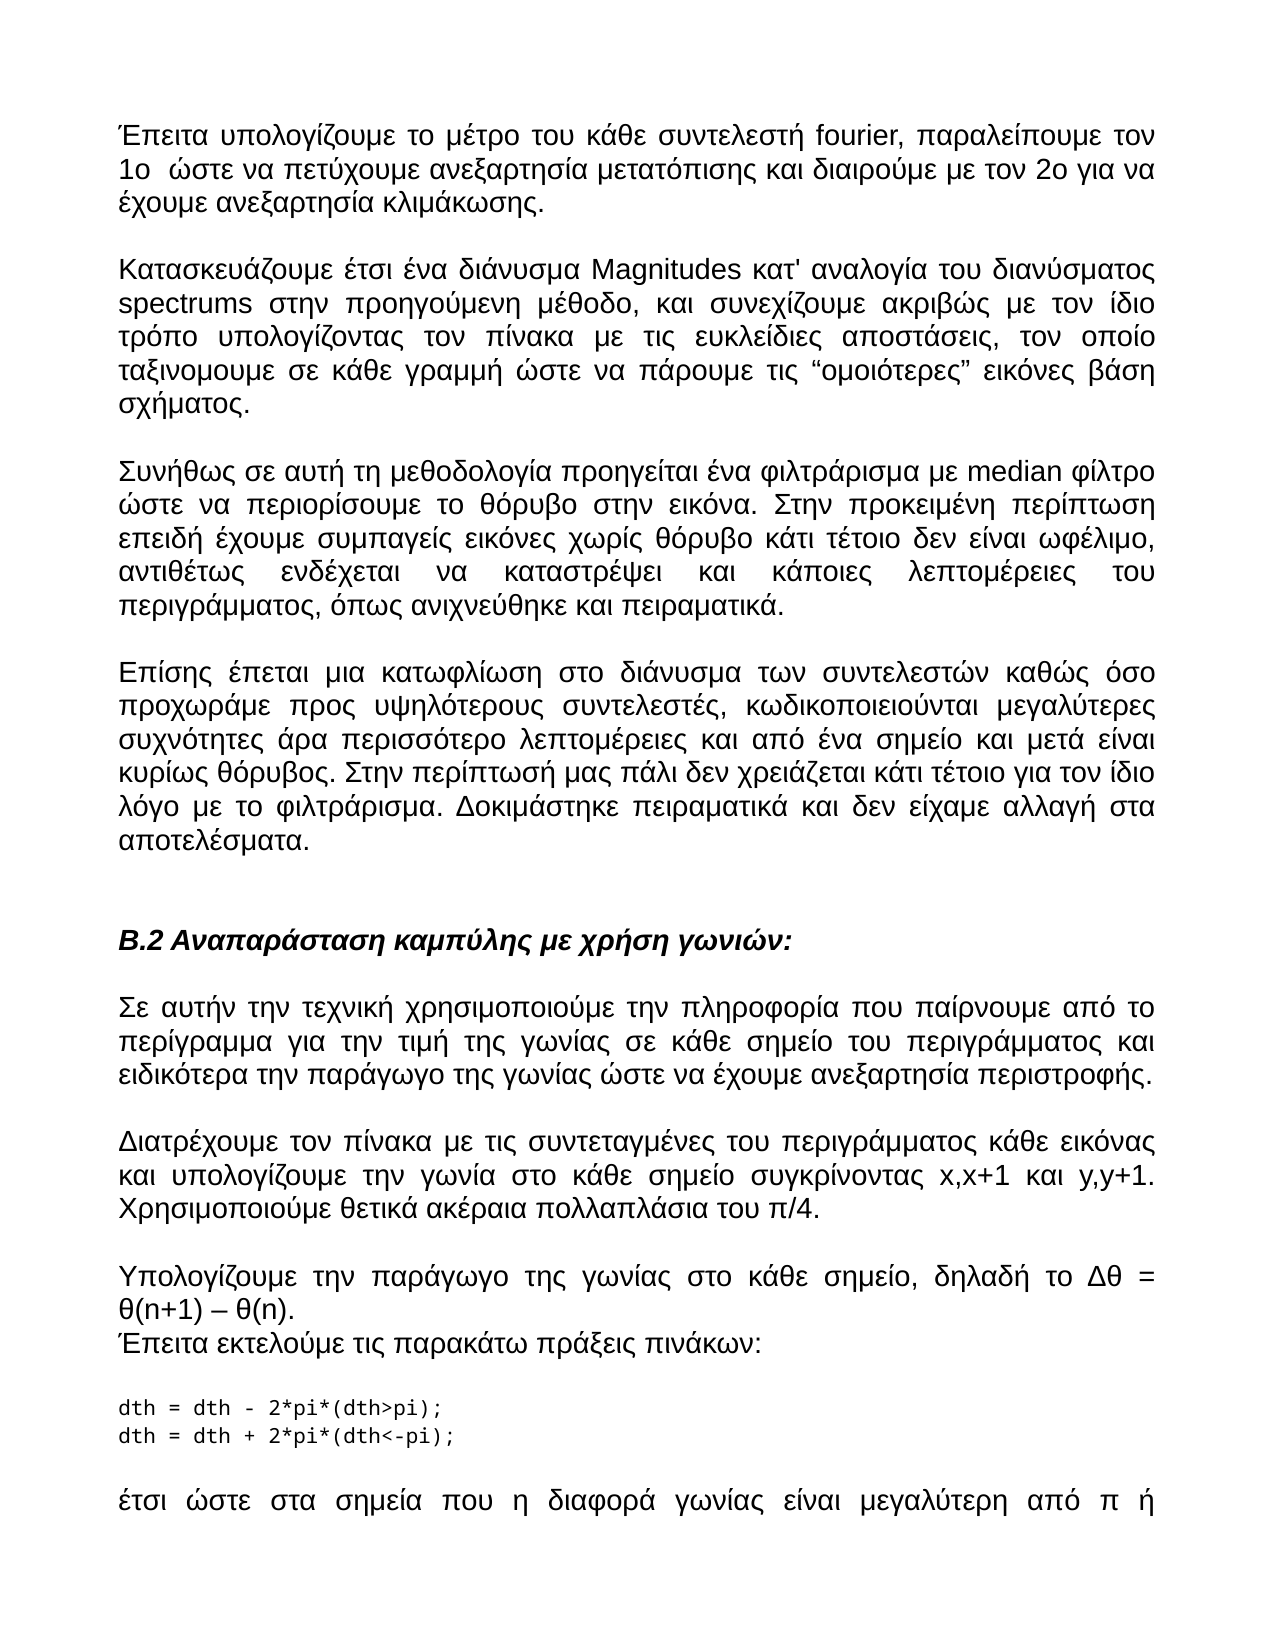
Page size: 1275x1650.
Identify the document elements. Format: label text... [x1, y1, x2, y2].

text έτσι ώστε στα σημεία που η διαφορά γωνίας είναι μεγαλύτερη από π ή [118, 1483, 1157, 1517]
text Έπειτα υπολογίζουμε το μέτρο του κάθε συντελεστή fourier, παραλείπουμε τον 1ο ώστε να πετύχουμε ανεξαρτησία μετατόπισης και διαιρούμε με τον 2ο για να έχουμε ανεξαρτησία κλιμάκωσης. [118, 118, 1157, 219]
text Έπειτα εκτελούμε τις παρακάτω πράξεις πινάκων: [118, 1326, 1157, 1359]
text Σε αυτήν την τεχνική χρησιμοποιούμε την πληροφορία που παίρνουμε από το περίγραμμα για την τιμή της γωνίας σε κάθε σημείο του περιγράμματος και ειδικότερα την παράγωγο της γωνίας ώστε να έχουμε ανεξαρτησία περιστροφής. [118, 990, 1157, 1091]
text Επίσης έπεται μια κατωφλίωση στο διάνυσμα των συντελεστών καθώς όσο προχωράμε προς υψηλότερους συντελεστές, κωδικοποιειούνται μεγαλύτερες συχνότητες άρα περισσότερο λεπτομέρειες και από ένα σημείο και μετά είναι κυρίως θόρυβος. Στην περίπτωσή μας πάλι δεν χρειάζεται κάτι τέτοιο για τον ίδιο λόγο με το φιλτράρισμα. Δοκιμάστηκε πειραματικά και δεν είχαμε αλλαγή στα αποτελέσματα. [118, 655, 1157, 856]
text dth = dth + 2*pi*(dth<-pi); [118, 1421, 1157, 1449]
text Συνήθως σε αυτή τη μεθοδολογία προηγείται ένα φιλτράρισμα με median φίλτρο ώστε να περιορίσουμε το θόρυβο στην εικόνα. Στην προκειμένη περίπτωση επειδή έχουμε συμπαγείς εικόνες χωρίς θόρυβο κάτι τέτοιο δεν είναι ωφέλιμο, αντιθέτως ενδέχεται να καταστρέψει και κάποιες λεπτομέρειες του περιγράμματος, όπως ανιχνεύθηκε και πειραματικά. [118, 453, 1157, 621]
text Κατασκευάζουμε έτσι ένα διάνυσμα Magnitudes κατ' αναλογία του διανύσματος spectrums στην προηγούμενη μέθοδο, και συνεχίζουμε ακριβώς με τον ίδιο τρόπο υπολογίζοντας τον πίνακα με τις ευκλείδιες αποστάσεις, τον οποίο ταξινομουμε σε κάθε γραμμή ώστε να πάρουμε τις “ομοιότερες” εικόνες βάση σχήματος. [118, 252, 1157, 420]
text Διατρέχουμε τον πίνακα με τις συντεταγμένες του περιγράμματος κάθε εικόνας και υπολογίζουμε την γωνία στο κάθε σημείο συγκρίνοντας x,x+1 και y,y+1. Χρησιμοποιούμε θετικά ακέραια πολλαπλάσια του π/4. [118, 1124, 1157, 1225]
text Υπολογίζουμε την παράγωγο της γωνίας στο κάθε σημείο, δηλαδή το Δθ = θ(n+1) – θ(n). [118, 1258, 1157, 1326]
text Β.2 Αναπαράσταση καμπύλης με χρήση γωνιών: [118, 923, 1157, 957]
text dth = dth - 2*pi*(dth>pi); [118, 1393, 1157, 1421]
